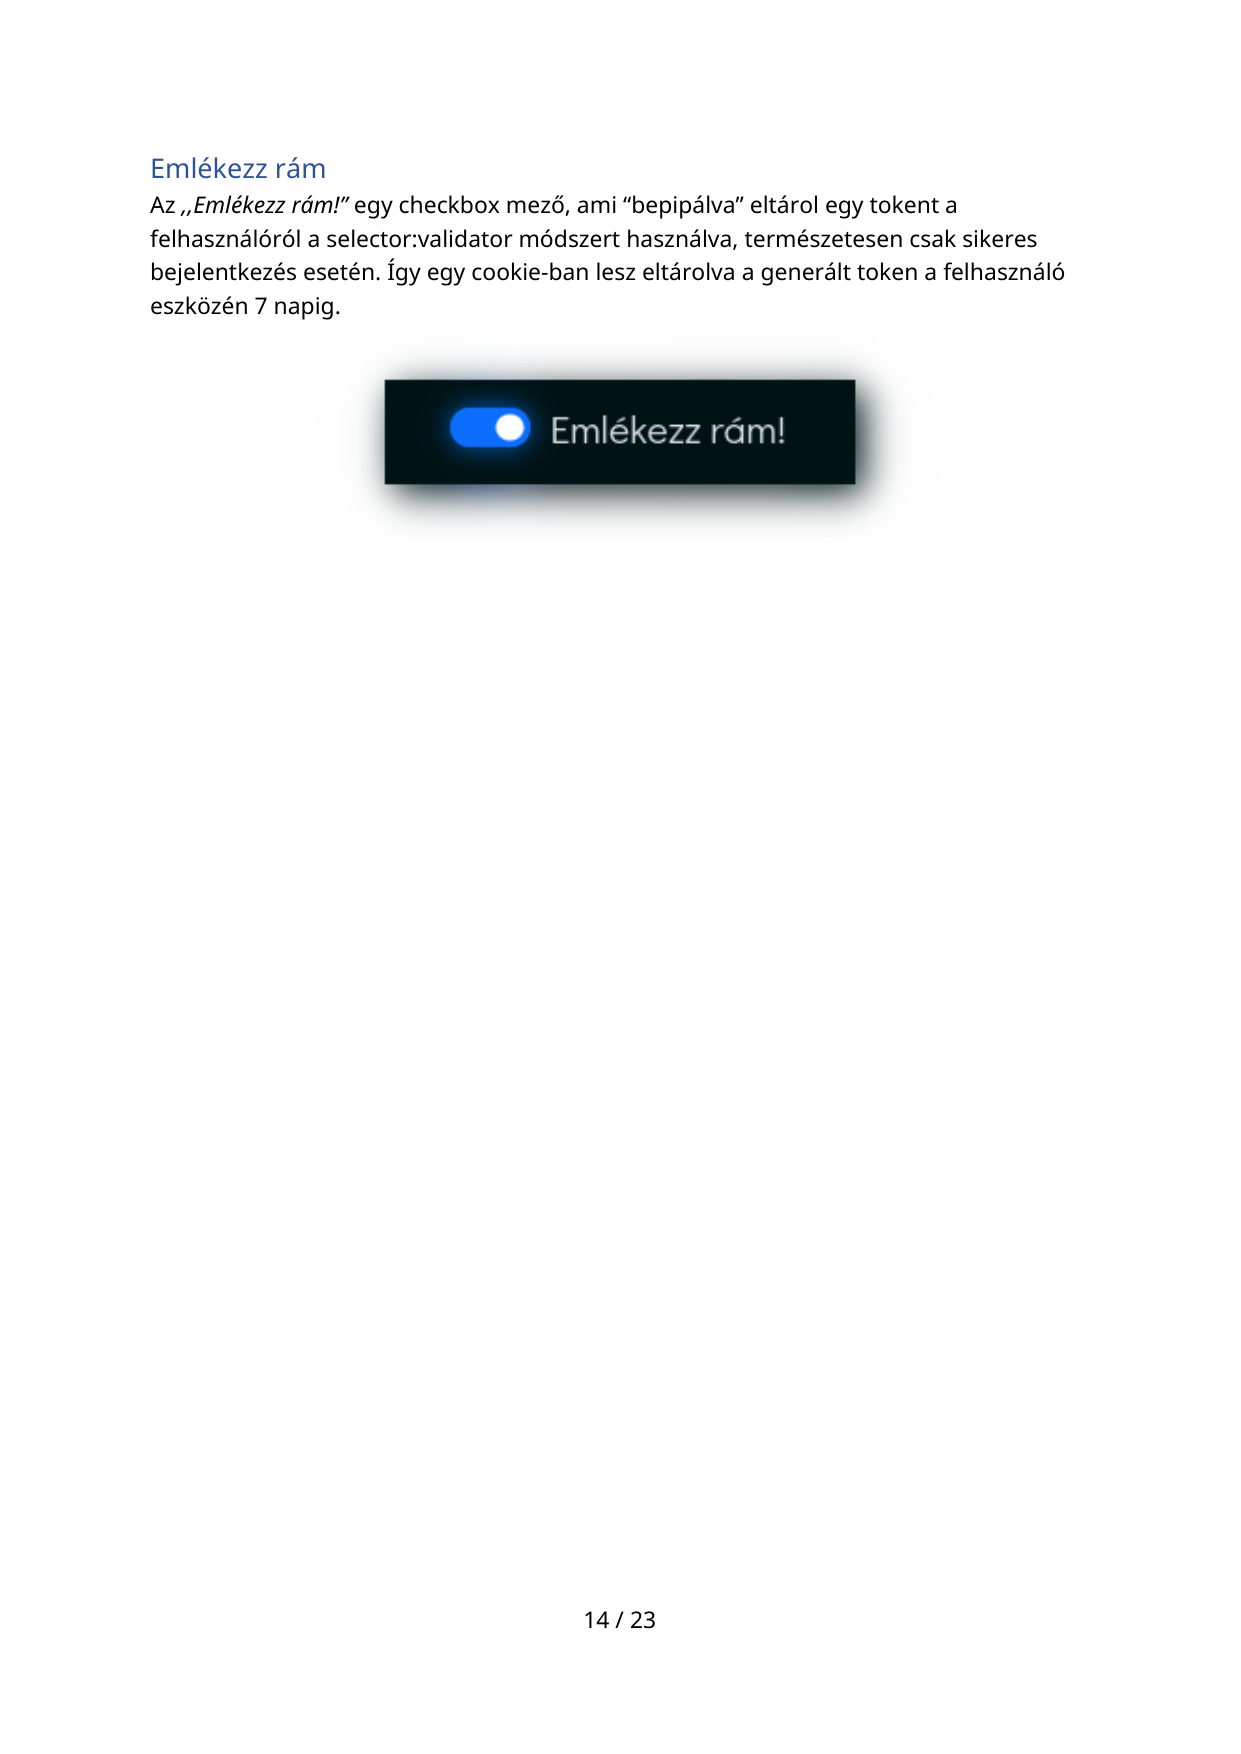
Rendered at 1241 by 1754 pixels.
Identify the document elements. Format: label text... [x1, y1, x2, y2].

subtitle Emlékezz rám [150, 150, 1090, 187]
text Az ,,Emlékezz rám!” egy checkbox mező, ami “bepipálva” eltárol egy tokent a felhasználóról a selector:validator módszert használva, természetesen csak sikeres bejelentkezés esetén. Így egy cookie-ban lesz eltárolva a generált token a felhasználó eszközén 7 napig. [150, 189, 1090, 321]
picture [150, 328, 1091, 537]
